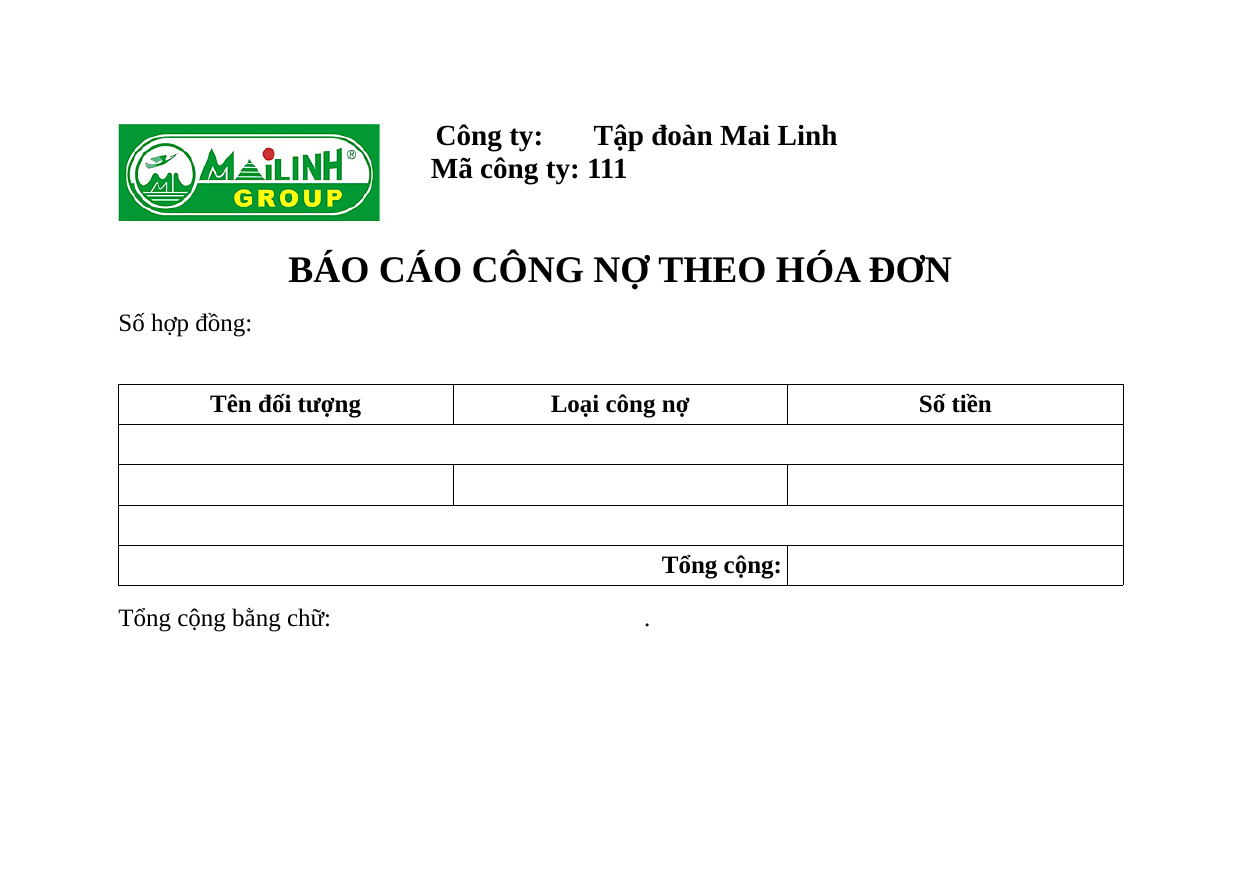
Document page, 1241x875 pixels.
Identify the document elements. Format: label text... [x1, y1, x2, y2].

table_cell </for> [119, 506, 1123, 545]
text Tổng cộng bằng chữ: <convert(get_tongtien())>. [118, 603, 1122, 632]
table_cell <for each="sequence,line in enumerate(get_line())"> [119, 425, 1123, 464]
text Số hợp đồng: <get_sohopdong()> [118, 308, 1122, 337]
table_cell <get_tongtien()> [788, 546, 1123, 585]
table_cell Tổng cộng: [119, 546, 787, 585]
table_cell <line['tendoituong']> [119, 465, 453, 504]
table_header Loại công nợ [454, 385, 787, 424]
picture [118, 124, 380, 221]
table_cell <line['sotien']> [788, 465, 1123, 504]
table_cell <line['loaicongno']> [454, 465, 787, 504]
text Công ty: Tập đoàn Mai Linh [118, 118, 1122, 152]
table_header Tên đối tượng [119, 385, 453, 424]
text Mã công ty: 111 [380, 152, 1122, 185]
text BÁO CÁO CÔNG NỢ THEO HÓA ĐƠN [118, 247, 1122, 291]
table_header Số tiền [788, 385, 1123, 424]
